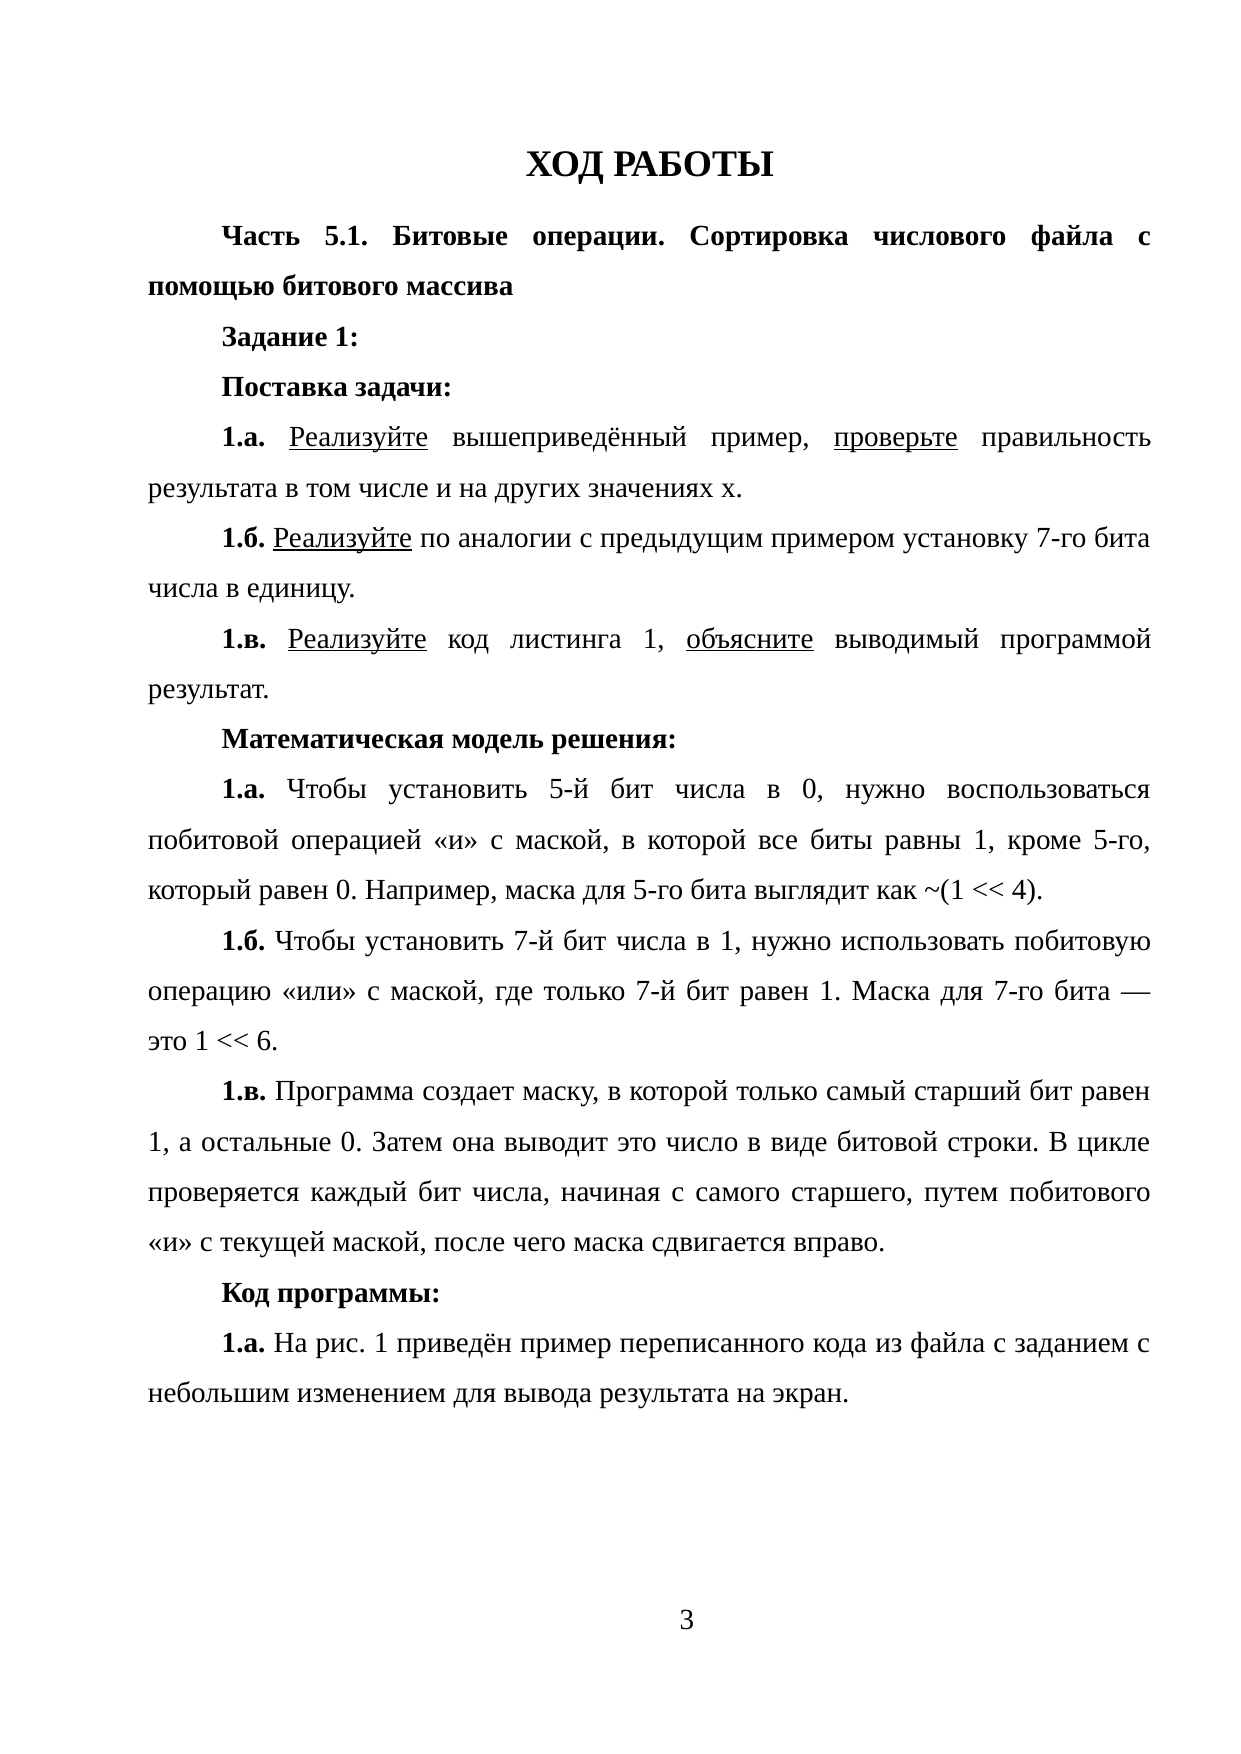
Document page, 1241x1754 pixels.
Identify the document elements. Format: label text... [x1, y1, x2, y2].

text Код программы: [148, 1275, 1152, 1308]
text 1.а. Реализуйте вышеприведённый пример, проверьте правильность результата в том числе и на других значениях х. [148, 419, 1152, 503]
text Поставка задачи: [148, 369, 1152, 403]
text 1.б. Чтобы установить 7-й бит числа в 1, нужно использовать побитовую операцию «или» с маской, где только 7-й бит равен 1. Маска для 7-го бита — это 1 << 6. [148, 923, 1152, 1057]
text 1.в. Реализуйте код листинга 1, объясните выводимый программой результат. [148, 621, 1152, 704]
text 1.б. Реализуйте по аналогии с предыдущим примером установку 7-го бита числа в единицу. [148, 520, 1152, 604]
text 1.а. На рис. 1 приведён пример переписанного кода из файла с заданием с небольшим изменением для вывода результата на экран. [148, 1325, 1152, 1409]
text Математическая модель решения: [148, 721, 1152, 755]
subtitle ХОД РАБОТЫ [148, 142, 1152, 185]
subtitle Задание 1: [148, 319, 1152, 352]
text 1.в. Программа создает маску, в которой только самый старший бит равен 1, а остальные 0. Затем она выводит это число в виде битовой строки. В цикле проверяется каждый бит числа, начиная с самого старшего, путем побитового «и» с текущей маской, после чего маска сдвигается вправо. [148, 1073, 1152, 1258]
subtitle Часть 5.1. Битовые операции. Сортировка числового файла с помощью битового массива [148, 218, 1152, 302]
text 1.а. Чтобы установить 5-й бит числа в 0, нужно воспользоваться побитовой операцией «и» с маской, в которой все биты равны 1, кроме 5-го, который равен 0. Например, маска для 5-го бита выглядит как ~(1 << 4). [148, 772, 1152, 906]
